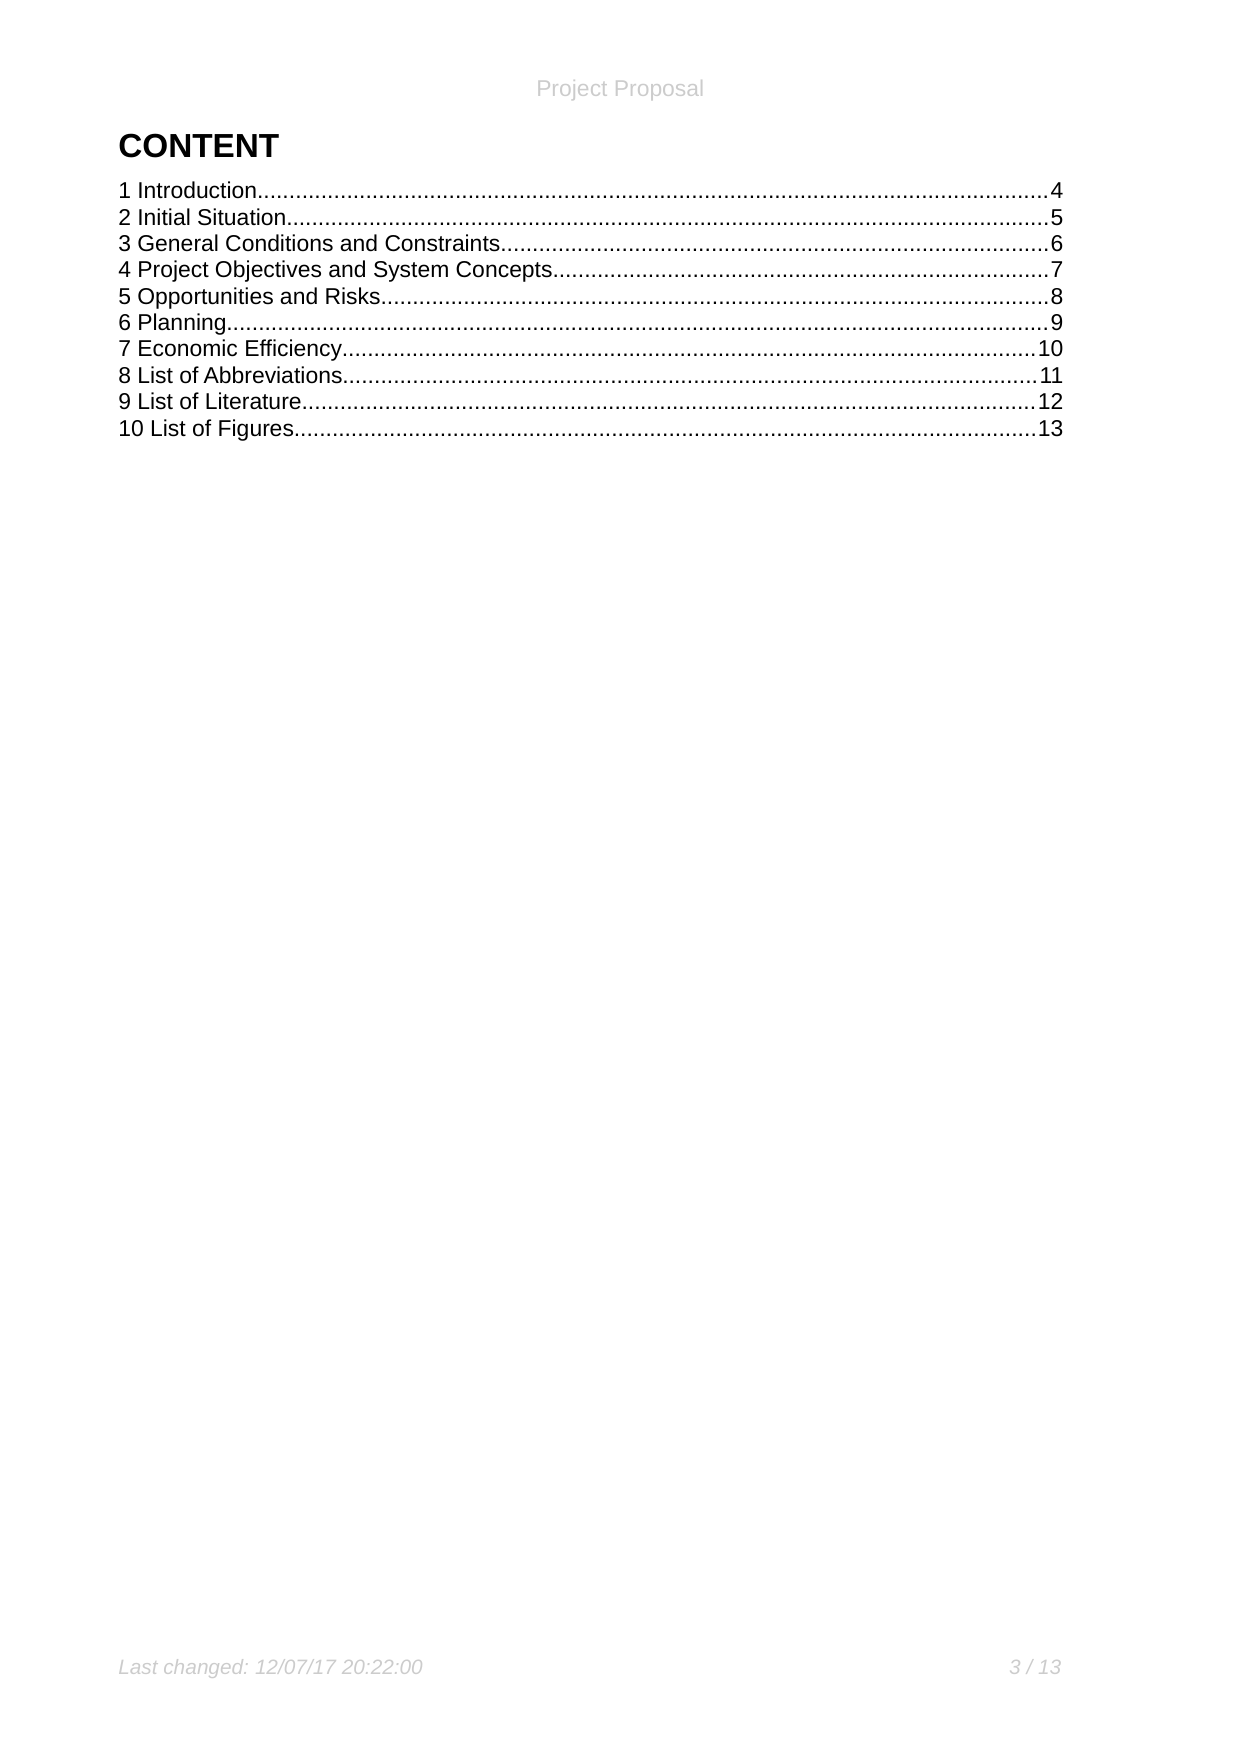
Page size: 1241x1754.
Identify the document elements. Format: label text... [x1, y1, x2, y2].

text 9 List of Literature 12 [118, 388, 1122, 414]
text 4 Project Objectives and System Concepts 7 [118, 256, 1122, 283]
text 6 Planning 9 [118, 309, 1122, 335]
text 7 Economic Efficiency 10 [118, 335, 1122, 362]
text 5 Opportunities and Risks 8 [118, 283, 1122, 309]
text 1 Introduction 4 [118, 177, 1122, 204]
text 8 List of Abbreviations 11 [118, 362, 1122, 388]
subtitle Content [118, 126, 1122, 165]
text 3 General Conditions and Constraints 6 [118, 230, 1122, 256]
text 10 List of Figures 13 [118, 414, 1122, 441]
text 2 Initial Situation 5 [118, 204, 1122, 230]
